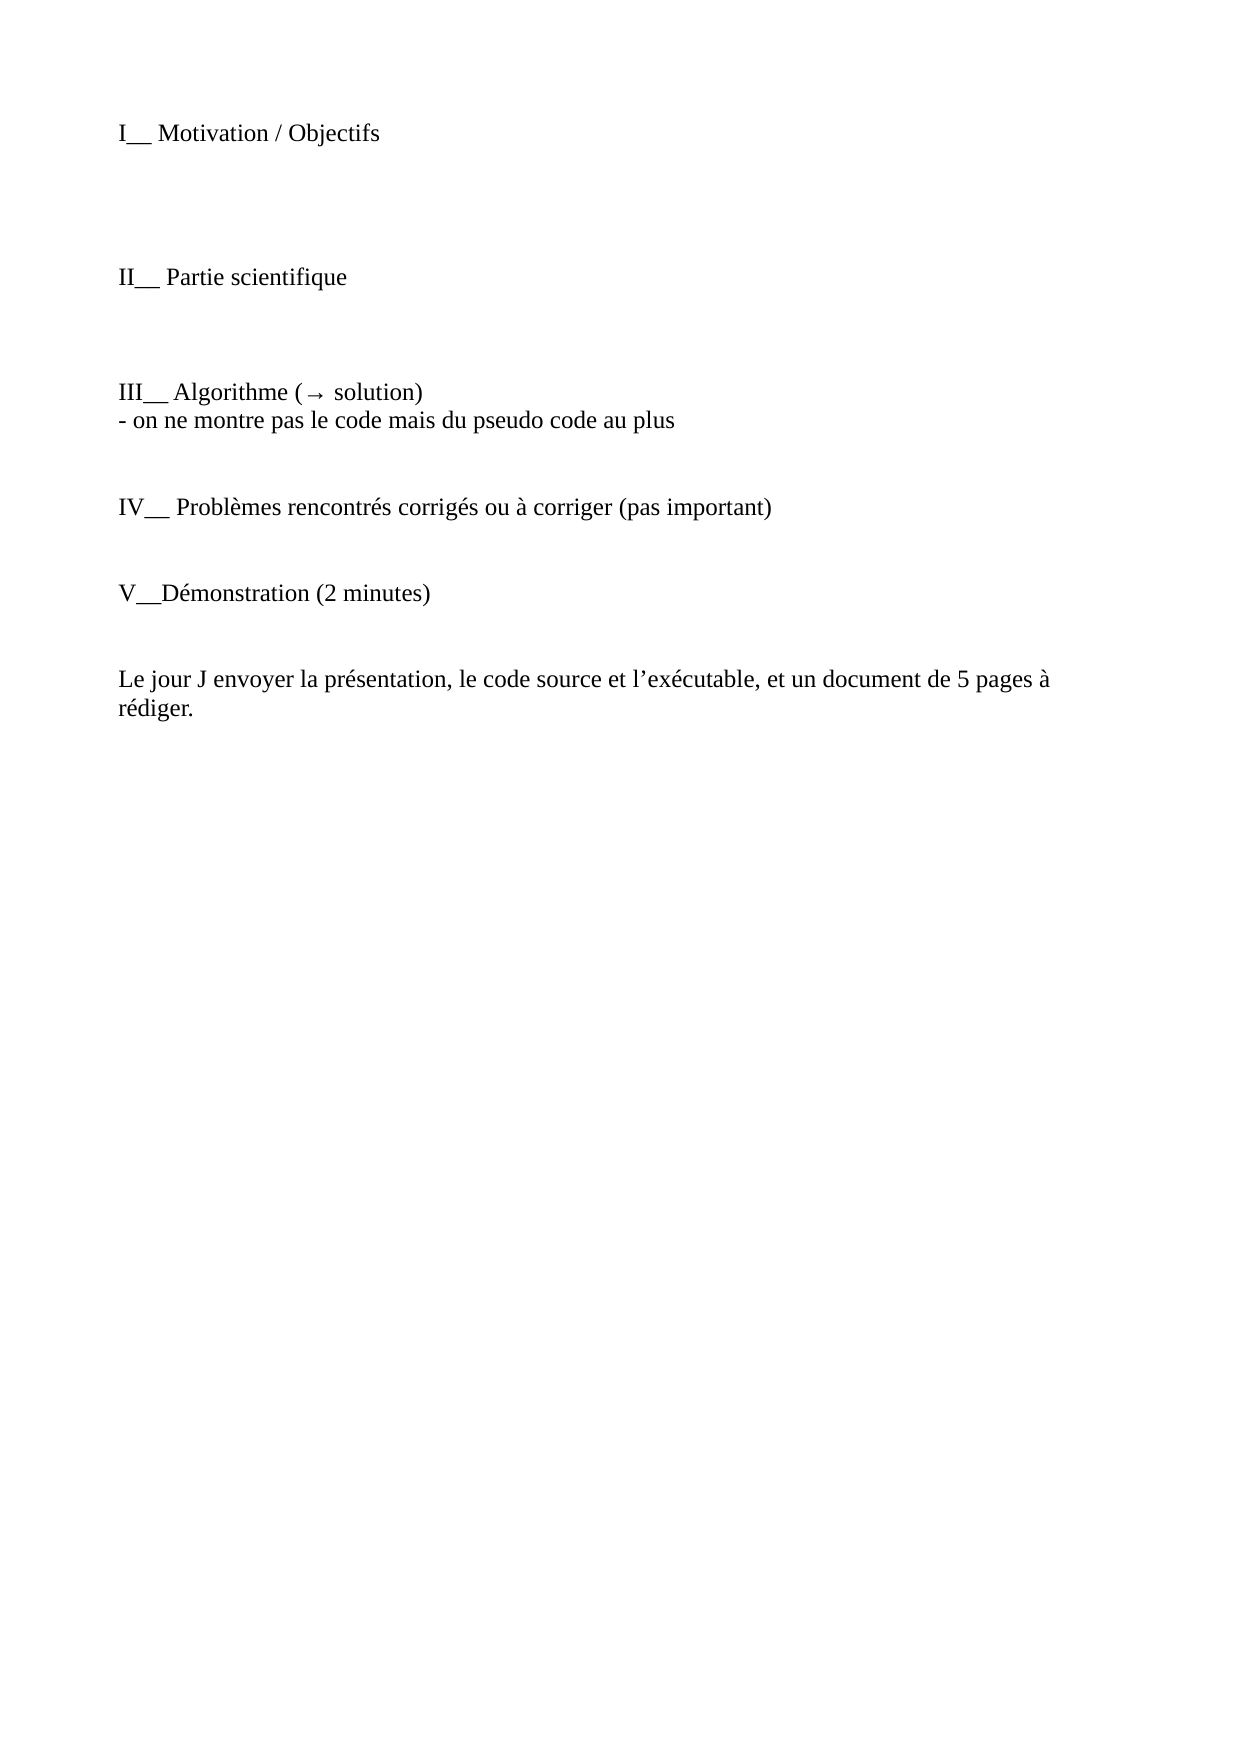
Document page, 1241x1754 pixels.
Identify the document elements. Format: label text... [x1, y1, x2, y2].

text V__Démonstration (2 minutes) [118, 578, 1122, 607]
text - on ne montre pas le code mais du pseudo code au plus [118, 406, 1122, 434]
text Le jour J envoyer la présentation, le code source et l’exécutable, et un document de 5 pages à rédiger. [118, 664, 1122, 722]
text III__ Algorithme (→ solution) [118, 377, 1122, 406]
text I__ Motivation / Objectifs [118, 118, 1122, 147]
text IV__ Problèmes rencontrés corrigés ou à corriger (pas important) [118, 492, 1122, 521]
text II__ Partie scientifique [118, 262, 1122, 291]
